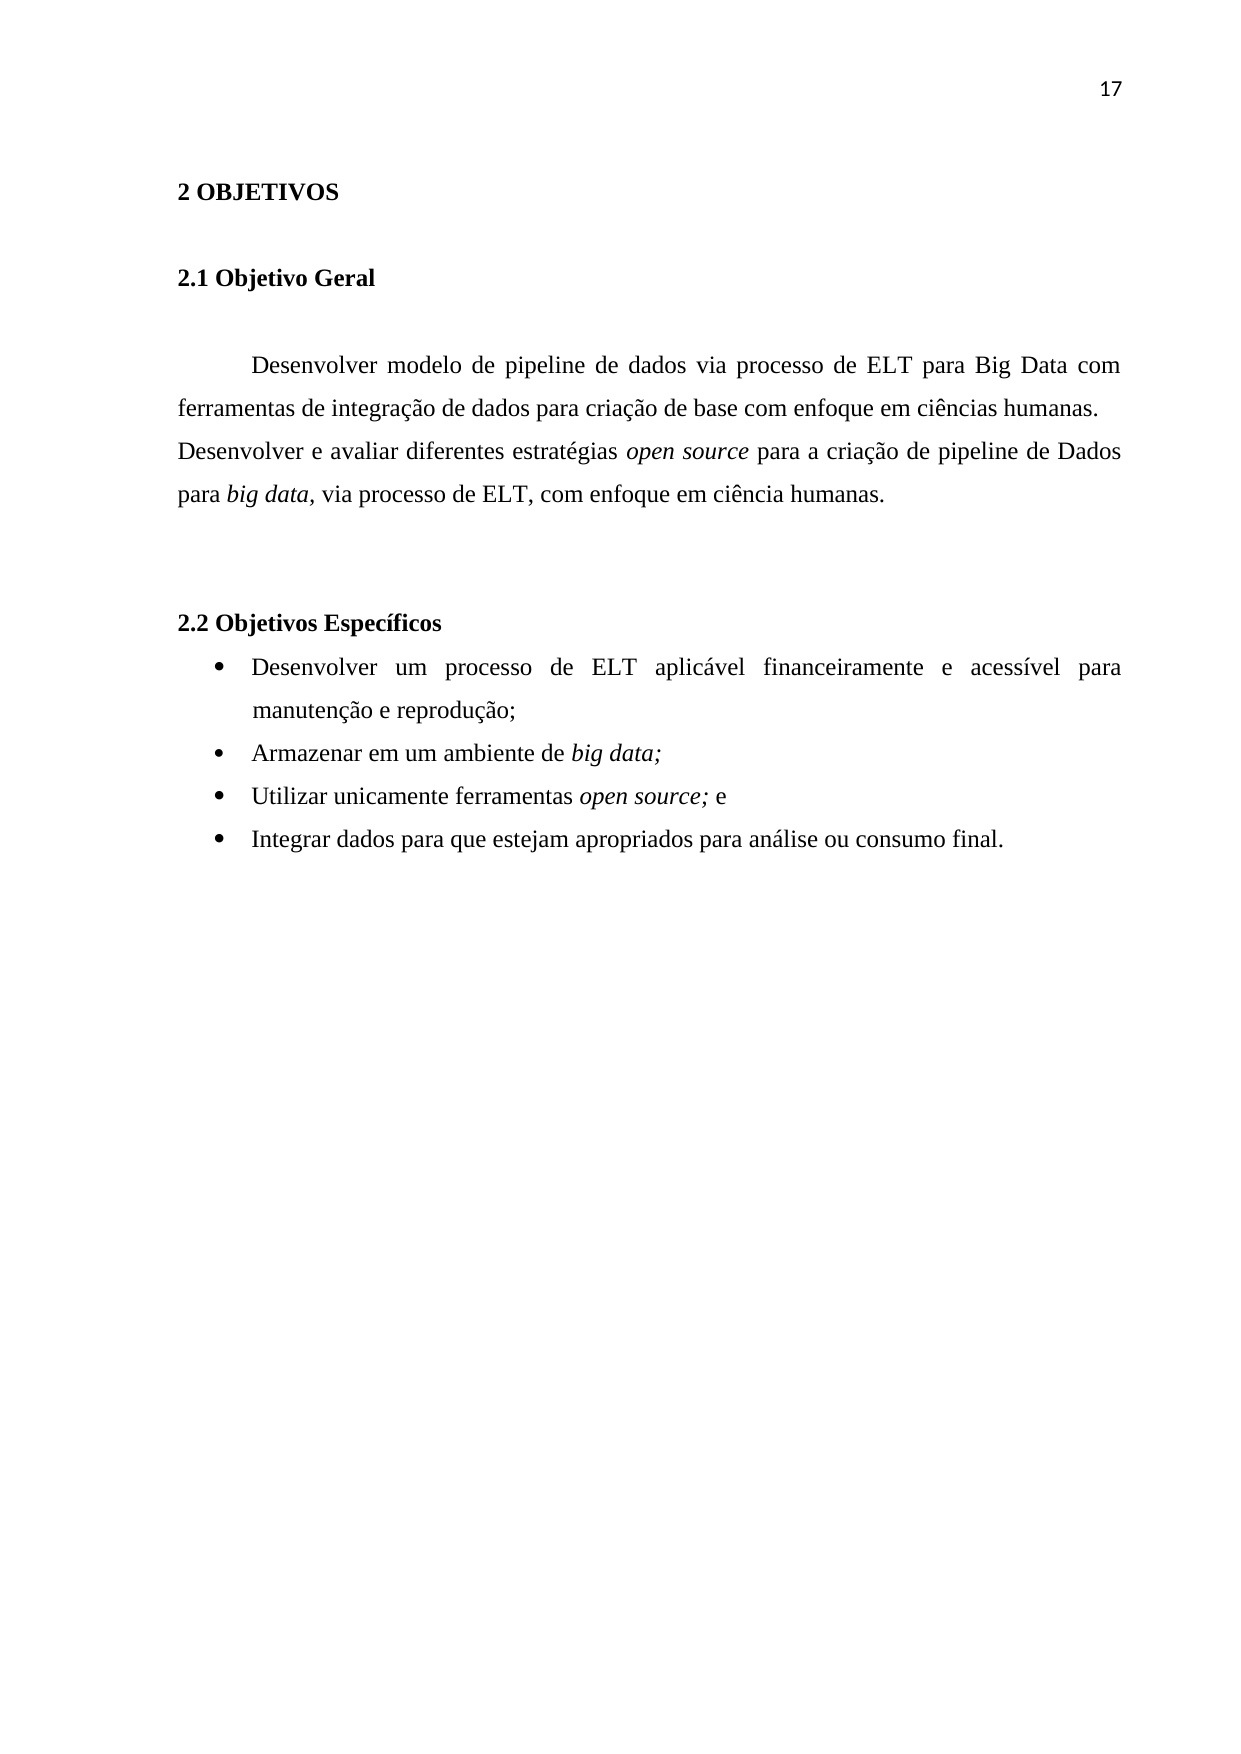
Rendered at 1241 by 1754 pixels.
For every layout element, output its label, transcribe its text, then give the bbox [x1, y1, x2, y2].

list Desenvolver um processo de ELT aplicável financeiramente e acessível para manutenção e reprodução; [215, 652, 1122, 723]
list Armazenar em um ambiente de big data; [215, 738, 1122, 767]
subtitle 2.1 Objetivo Geral [177, 263, 1122, 292]
list Integrar dados para que estejam apropriados para análise ou consumo final. [215, 824, 1122, 853]
list Utilizar unicamente ferramentas open source; e [215, 781, 1122, 810]
subtitle 2.2 Objetivos Específicos [177, 608, 1122, 637]
text Desenvolver modelo de pipeline de dados via processo de ELT para Big Data com ferramentas de integração de dados para criação de base com enfoque em ciências humanas. [177, 350, 1122, 422]
subtitle Desenvolver e avaliar diferentes estratégias open source para a criação de pipeline de Dados para big data, via processo de ELT, com enfoque em ciência humanas. [177, 436, 1122, 508]
